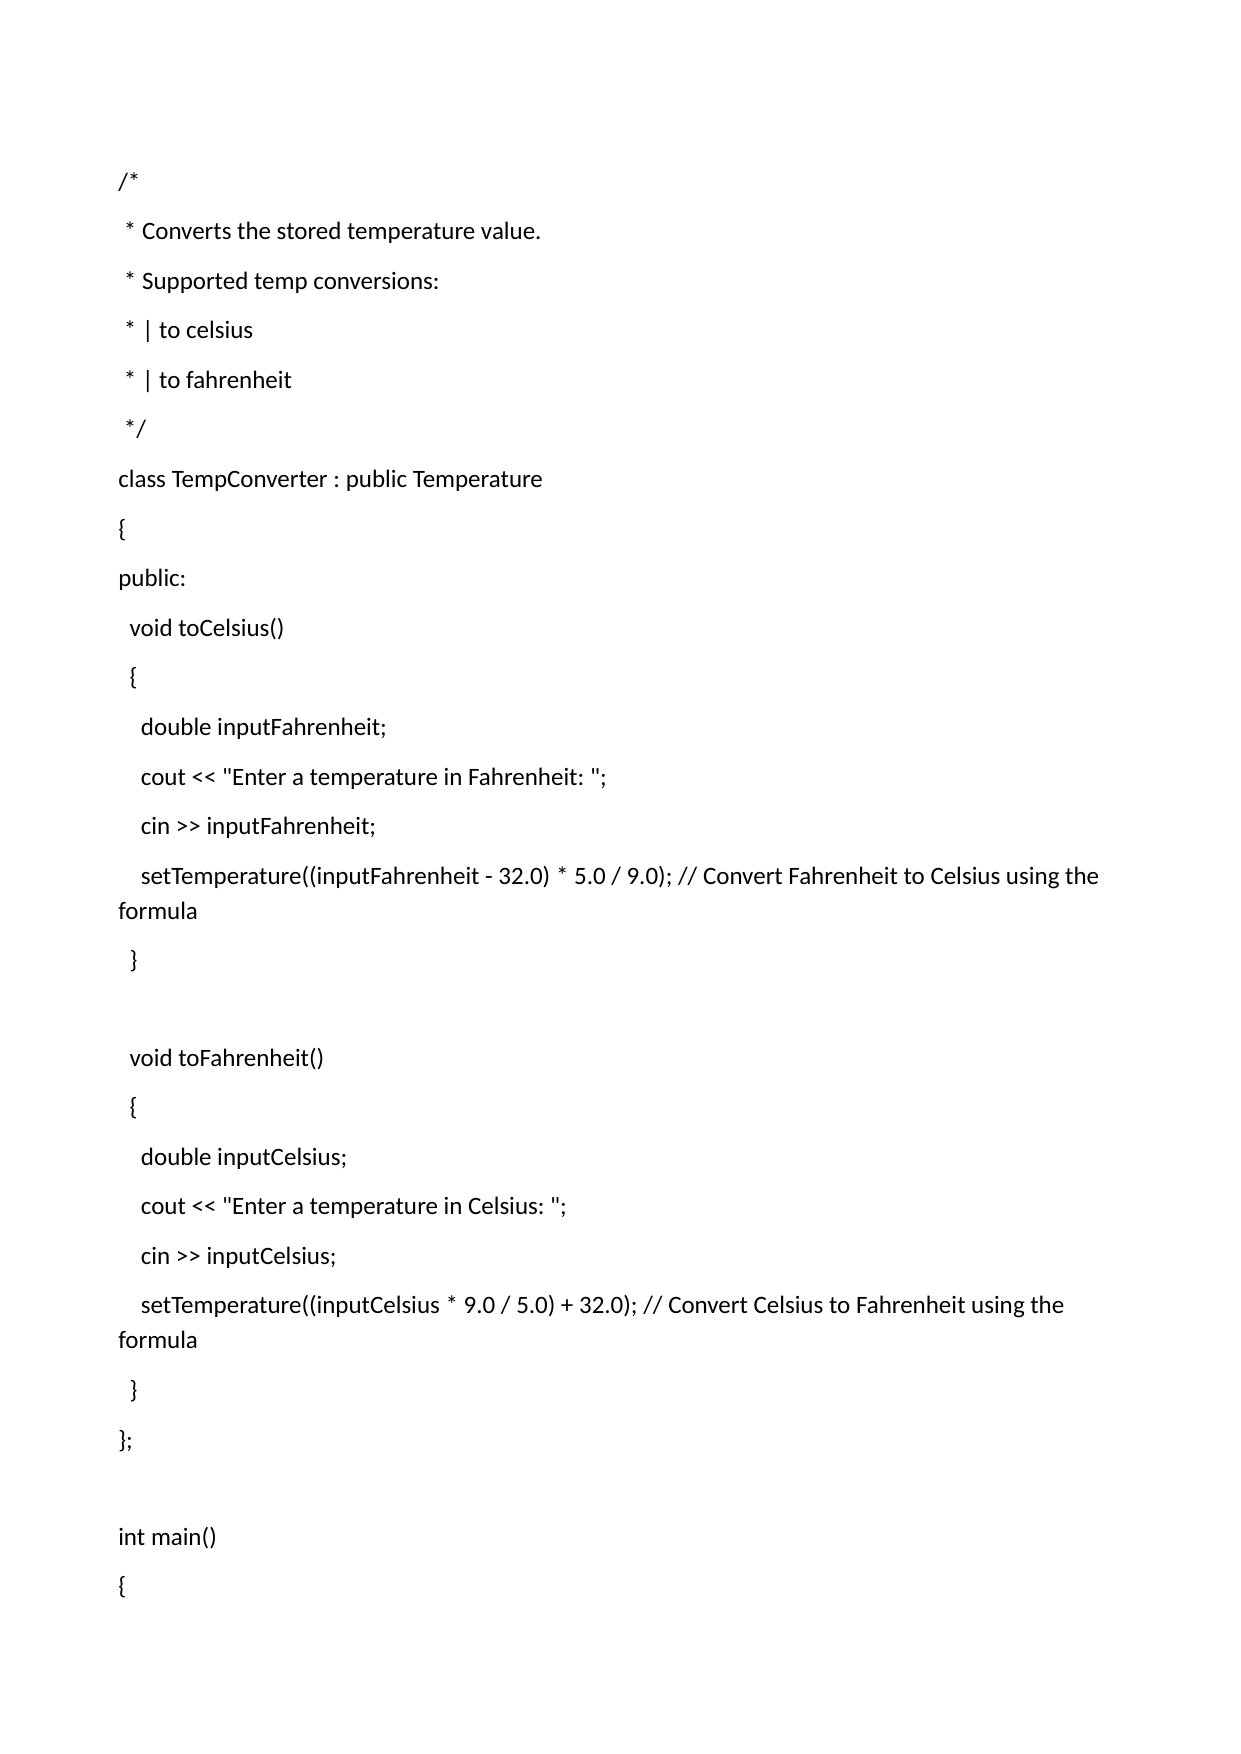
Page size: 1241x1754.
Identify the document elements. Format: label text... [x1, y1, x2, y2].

text double inputFahrenheit; [118, 711, 1122, 742]
text void toCelsius() [118, 612, 1122, 642]
text * Converts the stored temperature value. [118, 215, 1122, 246]
text public: [118, 562, 1122, 593]
text cout << "Enter a temperature in Fahrenheit: "; [118, 761, 1122, 791]
text double inputCelsius; [118, 1141, 1122, 1171]
text { [118, 1091, 1122, 1122]
text cout << "Enter a temperature in Celsius: "; [118, 1190, 1122, 1221]
text } [118, 944, 1122, 975]
text * | to celsius [118, 314, 1122, 345]
text setTemperature((inputCelsius * 9.0 / 5.0) + 32.0); // Convert Celsius to Fahrenheit using the formula [118, 1289, 1122, 1355]
text cin >> inputCelsius; [118, 1240, 1122, 1271]
text { [118, 513, 1122, 543]
text cin >> inputFahrenheit; [118, 810, 1122, 841]
text int main() [118, 1521, 1122, 1551]
text class TempConverter : public Temperature [118, 463, 1122, 494]
text { [118, 662, 1122, 692]
text * | to fahrenheit [118, 364, 1122, 394]
text /* [118, 166, 1122, 196]
text }; [118, 1424, 1122, 1454]
text { [118, 1571, 1122, 1601]
text void toFahrenheit() [118, 1042, 1122, 1072]
text * Supported temp conversions: [118, 265, 1122, 295]
text setTemperature((inputFahrenheit - 32.0) * 5.0 / 9.0); // Convert Fahrenheit to Celsius using the formula [118, 860, 1122, 925]
text */ [118, 414, 1122, 444]
text } [118, 1374, 1122, 1405]
